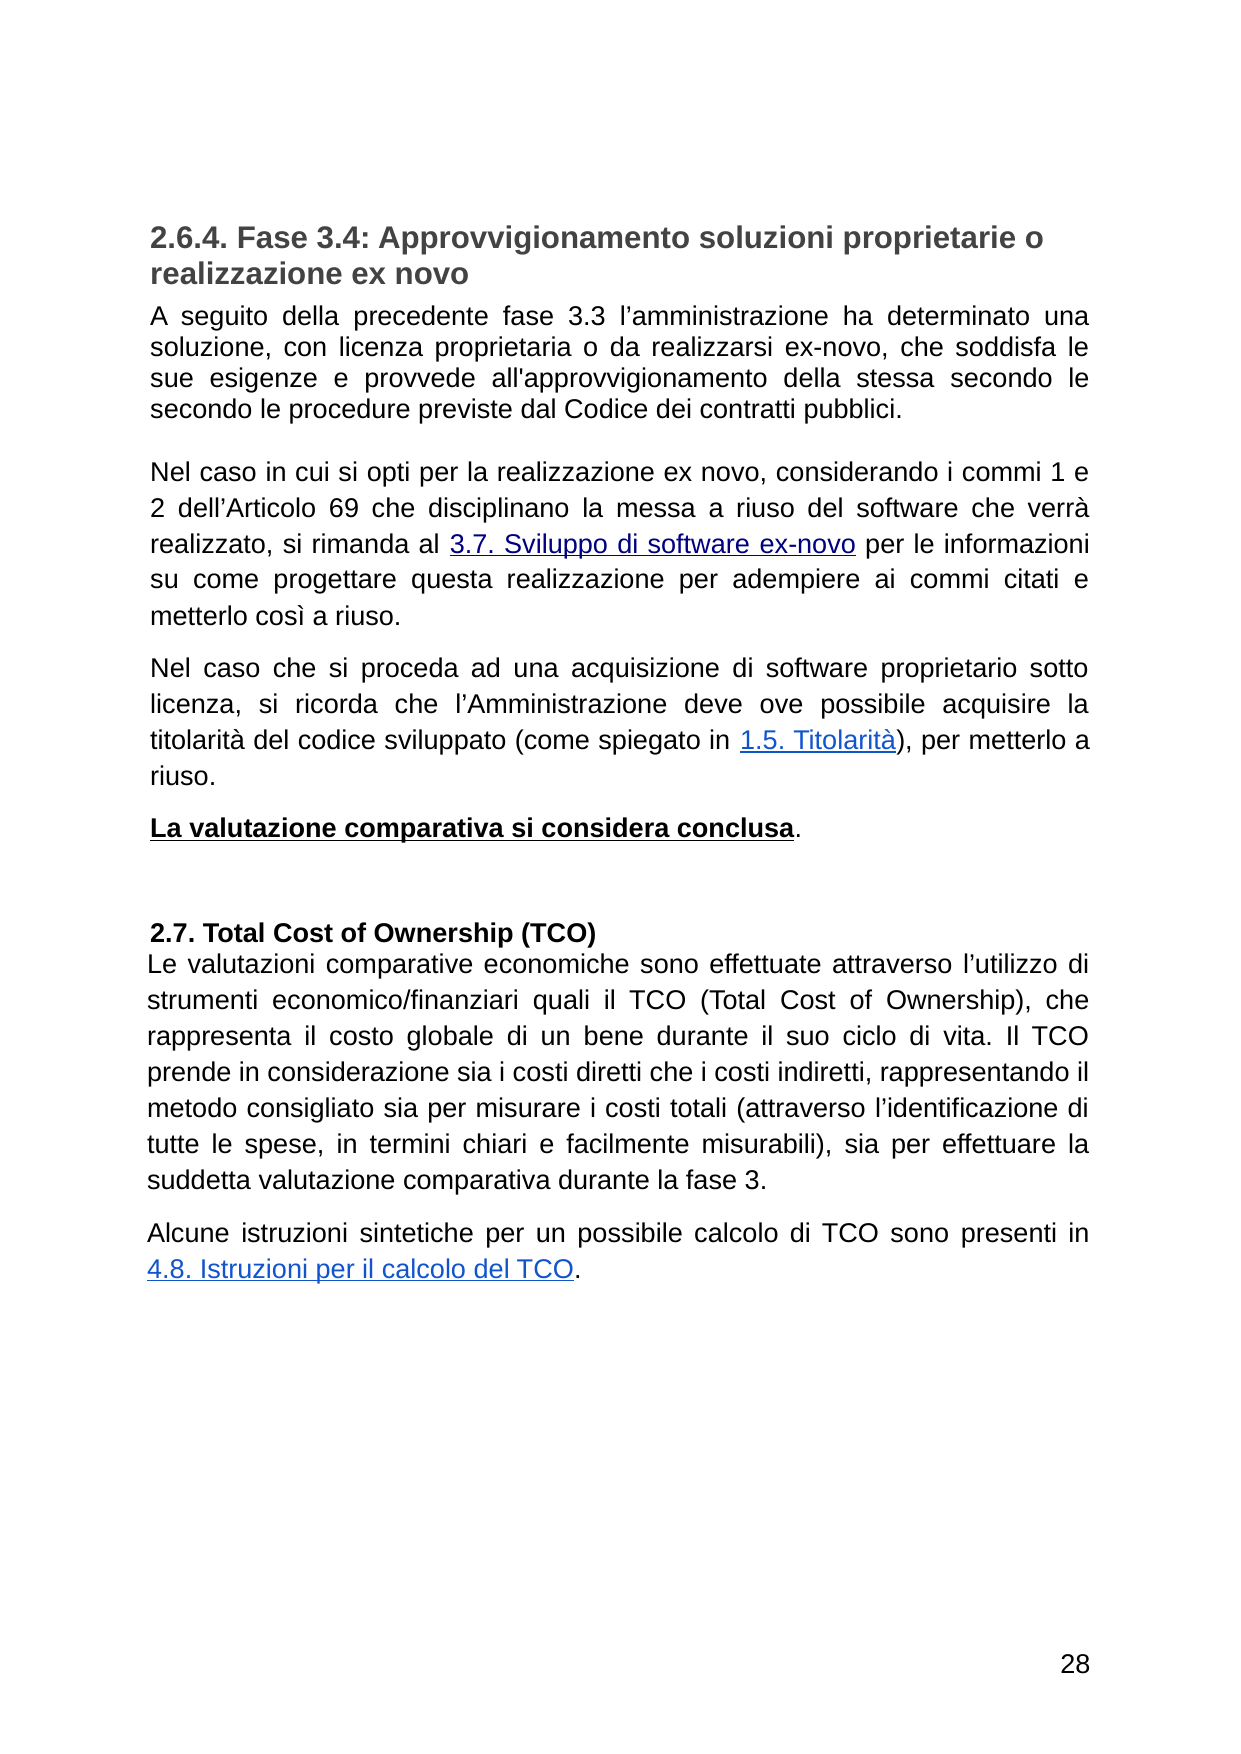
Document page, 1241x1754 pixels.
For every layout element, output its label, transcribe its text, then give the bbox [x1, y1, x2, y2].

text Alcune istruzioni sintetiche per un possibile calcolo di TCO sono presenti in 4.8. Istruzioni per il calcolo del TCO. [147, 1217, 1090, 1284]
subtitle 2.6.4. Fase 3.4: Approvvigionamento soluzioni proprietarie o realizzazione ex novo [150, 219, 1090, 291]
text Nel caso in cui si opti per la realizzazione ex novo, considerando i commi 1 e 2 dell’Articolo 69 che disciplinano la messa a riuso del software che verrà realizzato, si rimanda al 3.7. Sviluppo di software ex-novo per le informazioni su come progettare questa realizzazione per adempiere ai commi citati e metterlo così a riuso. [150, 456, 1090, 631]
text Nel caso che si proceda ad una acquisizione di software proprietario sotto licenza, si ricorda che l’Amministrazione deve ove possibile acquisire la titolarità del codice sviluppato (come spiegato in 1.5. Titolarità), per metterlo a riuso. [150, 652, 1090, 791]
text A seguito della precedente fase 3.3 l’amministrazione ha determinato una soluzione, con licenza proprietaria o da realizzarsi ex-novo, che soddisfa le sue esigenze e provvede all'approvvigionamento della stessa secondo le secondo le procedure previste dal Codice dei contratti pubblici. [150, 299, 1090, 424]
text Le valutazioni comparative economiche sono effettuate attraverso l’utilizzo di strumenti economico/finanziari quali il TCO (Total Cost of Ownership), che rappresenta il costo globale di un bene durante il suo ciclo di vita. Il TCO prende in considerazione sia i costi diretti che i costi indiretti, rappresentando il metodo consigliato sia per misurare i costi totali (attraverso l’identificazione di tutte le spese, in termini chiari e facilmente misurabili), sia per effettuare la suddetta valutazione comparativa durante la fase 3. [147, 948, 1090, 1195]
text La valutazione comparativa si considera conclusa. [150, 812, 1090, 844]
subtitle 2.7. Total Cost of Ownership (TCO) [150, 917, 1090, 948]
